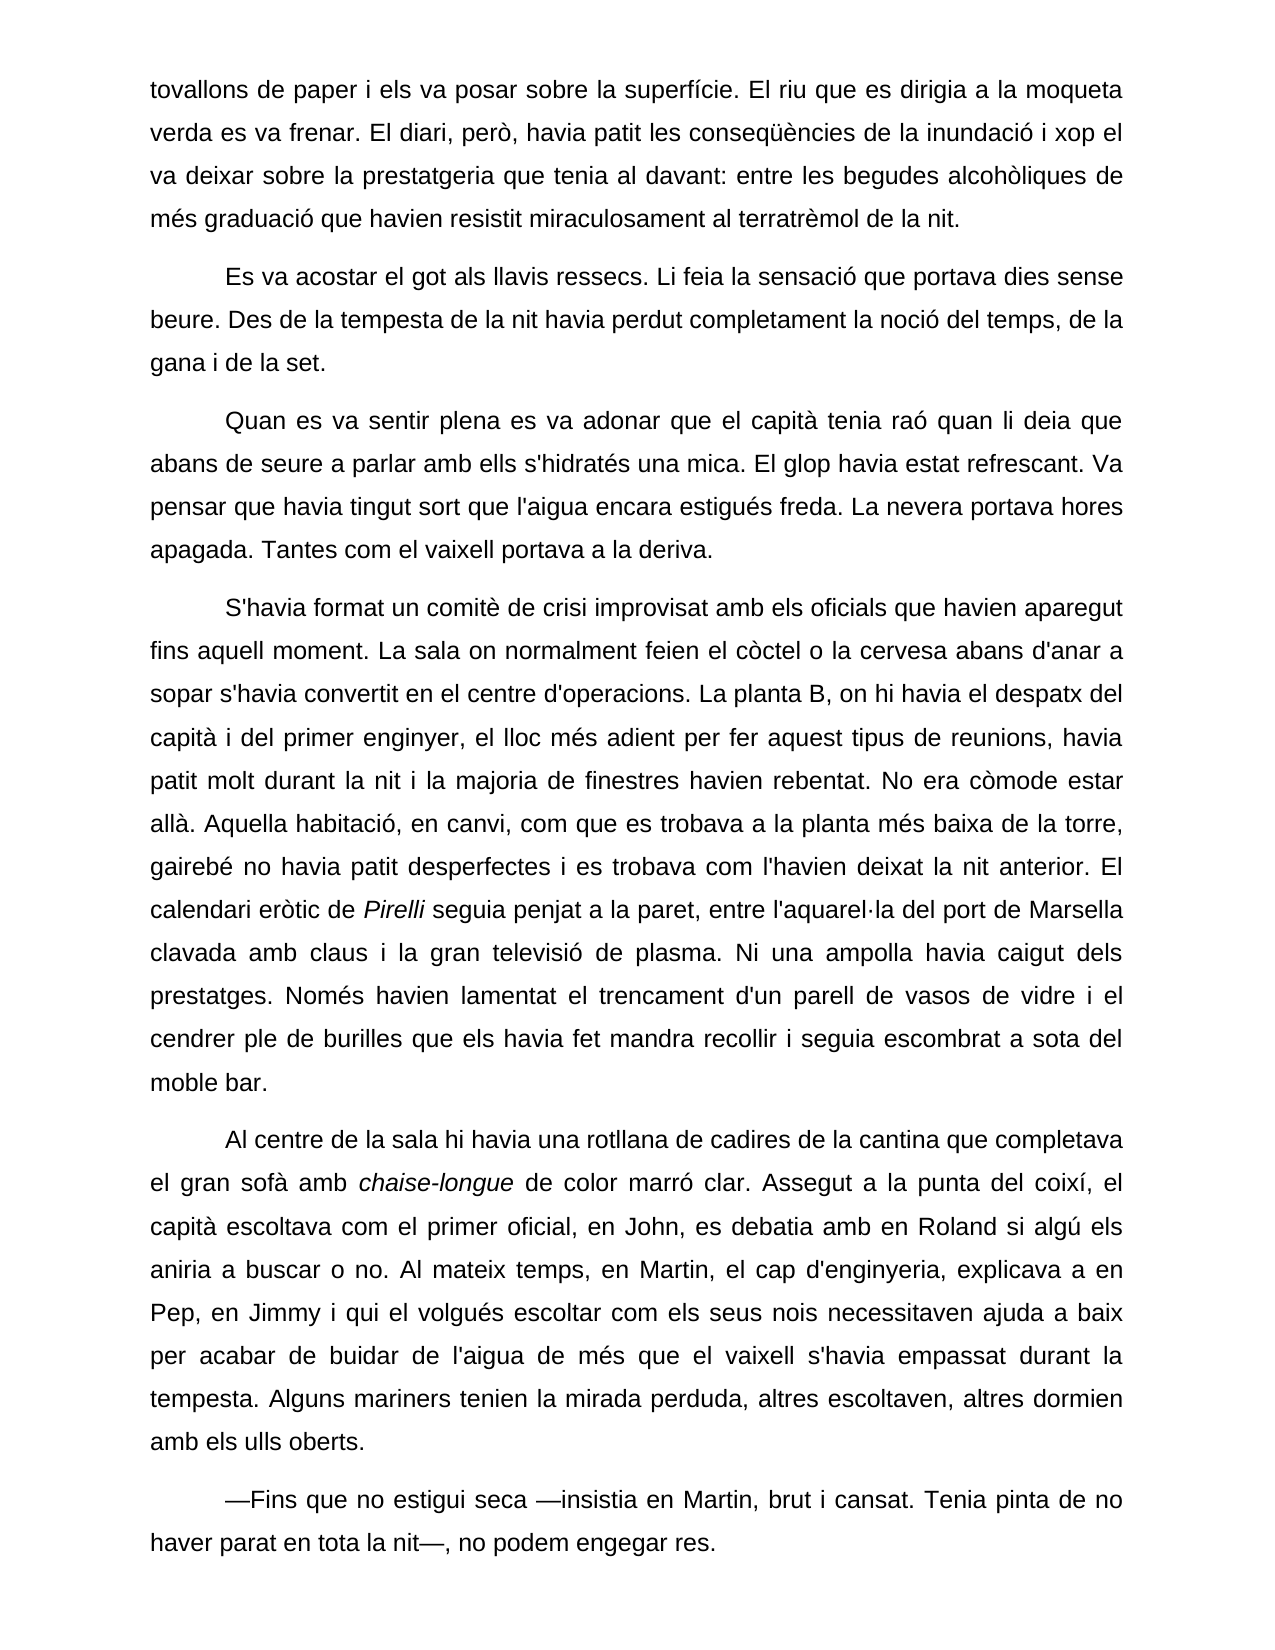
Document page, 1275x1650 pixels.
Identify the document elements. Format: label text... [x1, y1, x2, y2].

text Es va acostar el got als llavis ressecs. Li feia la sensació que portava dies sense beure. Des de la tempesta de la nit havia perdut completament la noció del temps, de la gana i de la set. [150, 262, 1125, 377]
text Quan es va sentir plena es va adonar que el capità tenia raó quan li deia que abans de seure a parlar amb ells s'hidratés una mica. El glop havia estat refrescant. Va pensar que havia tingut sort que l'aigua encara estigués freda. La nevera portava hores apagada. Tantes com el vaixell portava a la deriva. [150, 406, 1125, 564]
text tovallons de paper i els va posar sobre la superfície. El riu que es dirigia a la moqueta verda es va frenar. El diari, però, havia patit les conseqüències de la inundació i xop el va deixar sobre la prestatgeria que tenia al davant: entre les begudes alcohòliques de més graduació que havien resistit miraculosament al terratrèmol de la nit. [150, 75, 1125, 233]
text Al centre de la sala hi havia una rotllana de cadires de la cantina que completava el gran sofà amb chaise-longue de color marró clar. Assegut a la punta del coixí, el capità escoltava com el primer oficial, en John, es debatia amb en Roland si algú els aniria a buscar o no. Al mateix temps, en Martin, el cap d'enginyeria, explicava a en Pep, en Jimmy i qui el volgués escoltar com els seus nois necessitaven ajuda a baix per acabar de buidar de l'aigua de més que el vaixell s'havia empassat durant la tempesta. Alguns mariners tenien la mirada perduda, altres escoltaven, altres dormien amb els ulls oberts. [150, 1125, 1125, 1456]
text —Fins que no estigui seca —insistia en Martin, brut i cansat. Tenia pinta de no haver parat en tota la nit—, no podem engegar res. [150, 1485, 1125, 1557]
text S'havia format un comitè de crisi improvisat amb els oficials que havien aparegut fins aquell moment. La sala on normalment feien el còctel o la cervesa abans d'anar a sopar s'havia convertit en el centre d'operacions. La planta B, on hi havia el despatx del capità i del primer enginyer, el lloc més adient per fer aquest tipus de reunions, havia patit molt durant la nit i la majoria de finestres havien rebentat. No era còmode estar allà. Aquella habitació, en canvi, com que es trobava a la planta més baixa de la torre, gairebé no havia patit desperfectes i es trobava com l'havien deixat la nit anterior. El calendari eròtic de Pirelli seguia penjat a la paret, entre l'aquarel·la del port de Marsella clavada amb claus i la gran televisió de plasma. Ni una ampolla havia caigut dels prestatges. Només havien lamentat el trencament d'un parell de vasos de vidre i el cendrer ple de burilles que els havia fet mandra recollir i seguia escombrat a sota del moble bar. [150, 593, 1125, 1096]
